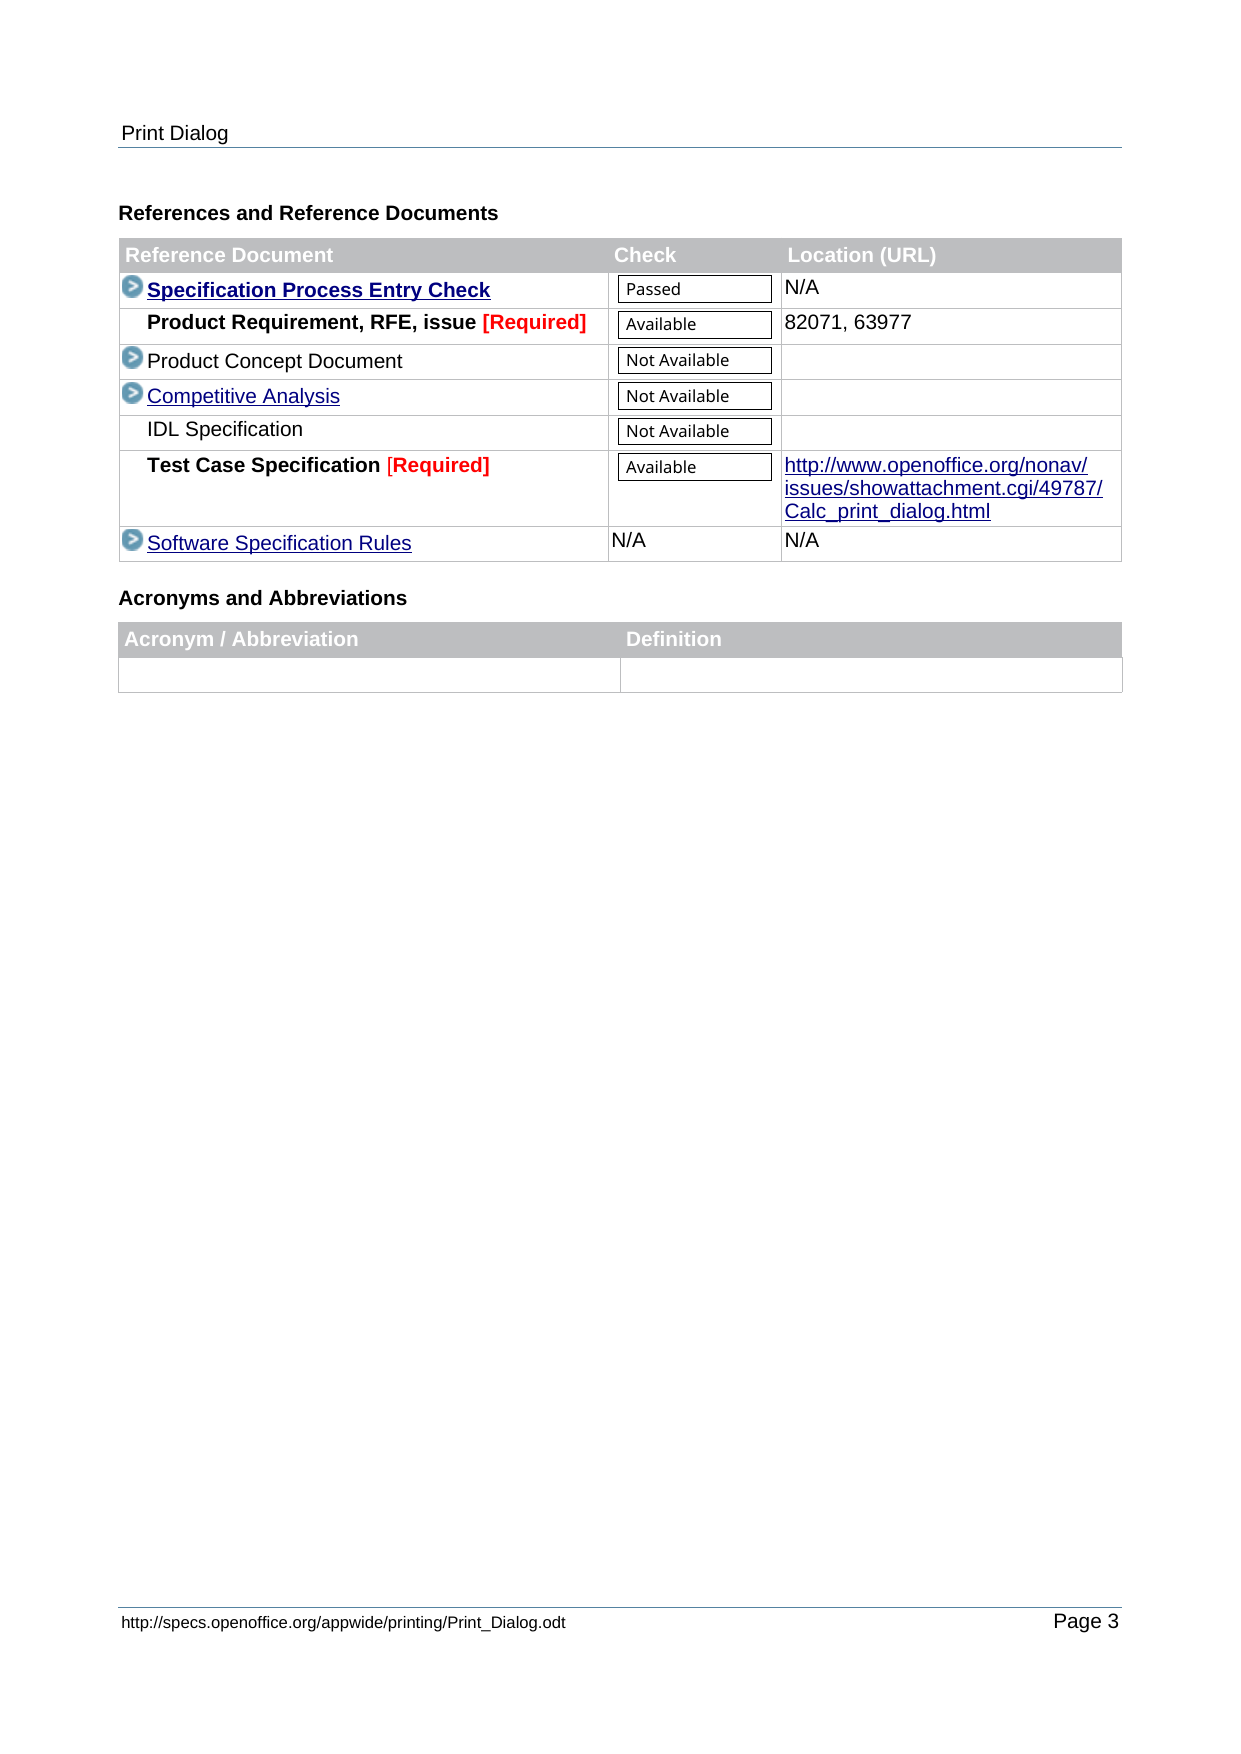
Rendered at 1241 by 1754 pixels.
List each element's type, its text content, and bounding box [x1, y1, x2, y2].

table_cell IDL Specification [120, 416, 608, 450]
picture [122, 529, 147, 551]
table_cell Software Specification Rules [120, 527, 608, 561]
subtitle References and Reference Documents [118, 202, 1122, 225]
table_cell 82071, 63977 [782, 309, 1121, 344]
table_cell <WYSIWYG> [119, 658, 620, 692]
table_cell N/A [782, 273, 1121, 308]
table_cell Specification Process Entry Check [120, 273, 608, 308]
picture [122, 275, 147, 298]
table_cell N/A [609, 527, 781, 561]
table_cell [609, 451, 781, 526]
table_cell <What You See Is What You Get> [621, 658, 1122, 692]
table_header Check [609, 238, 781, 273]
subtitle Acronyms and Abbreviations [118, 587, 1122, 610]
table_cell N/A [782, 527, 1121, 561]
table_cell <Please enter location here> [782, 380, 1121, 415]
table_cell Competitive Analysis [120, 380, 608, 415]
table_header Acronym / Abbreviation [118, 622, 620, 657]
table_cell [609, 345, 781, 379]
table_header Reference Document [119, 238, 608, 273]
table_header Definition [620, 622, 1122, 657]
table_cell <Please enter location here> [782, 345, 1121, 379]
table_cell http://www.openoffice.org/nonav/issues/showattachment.cgi/49787/Calc_print_dialog.html [782, 451, 1121, 526]
picture [122, 346, 147, 369]
table_cell [609, 309, 781, 344]
table_cell [609, 273, 781, 308]
picture [122, 382, 147, 404]
table_cell Product Requirement, RFE, issue [Required] [120, 309, 608, 344]
table_cell Product Concept Document [120, 345, 608, 379]
table_cell [609, 380, 781, 415]
table_cell [609, 416, 781, 450]
table_header Location (URL) [782, 238, 1122, 273]
table_cell <Please enter location here> [782, 416, 1121, 450]
table_cell Test Case Specification [Required] [120, 451, 608, 526]
